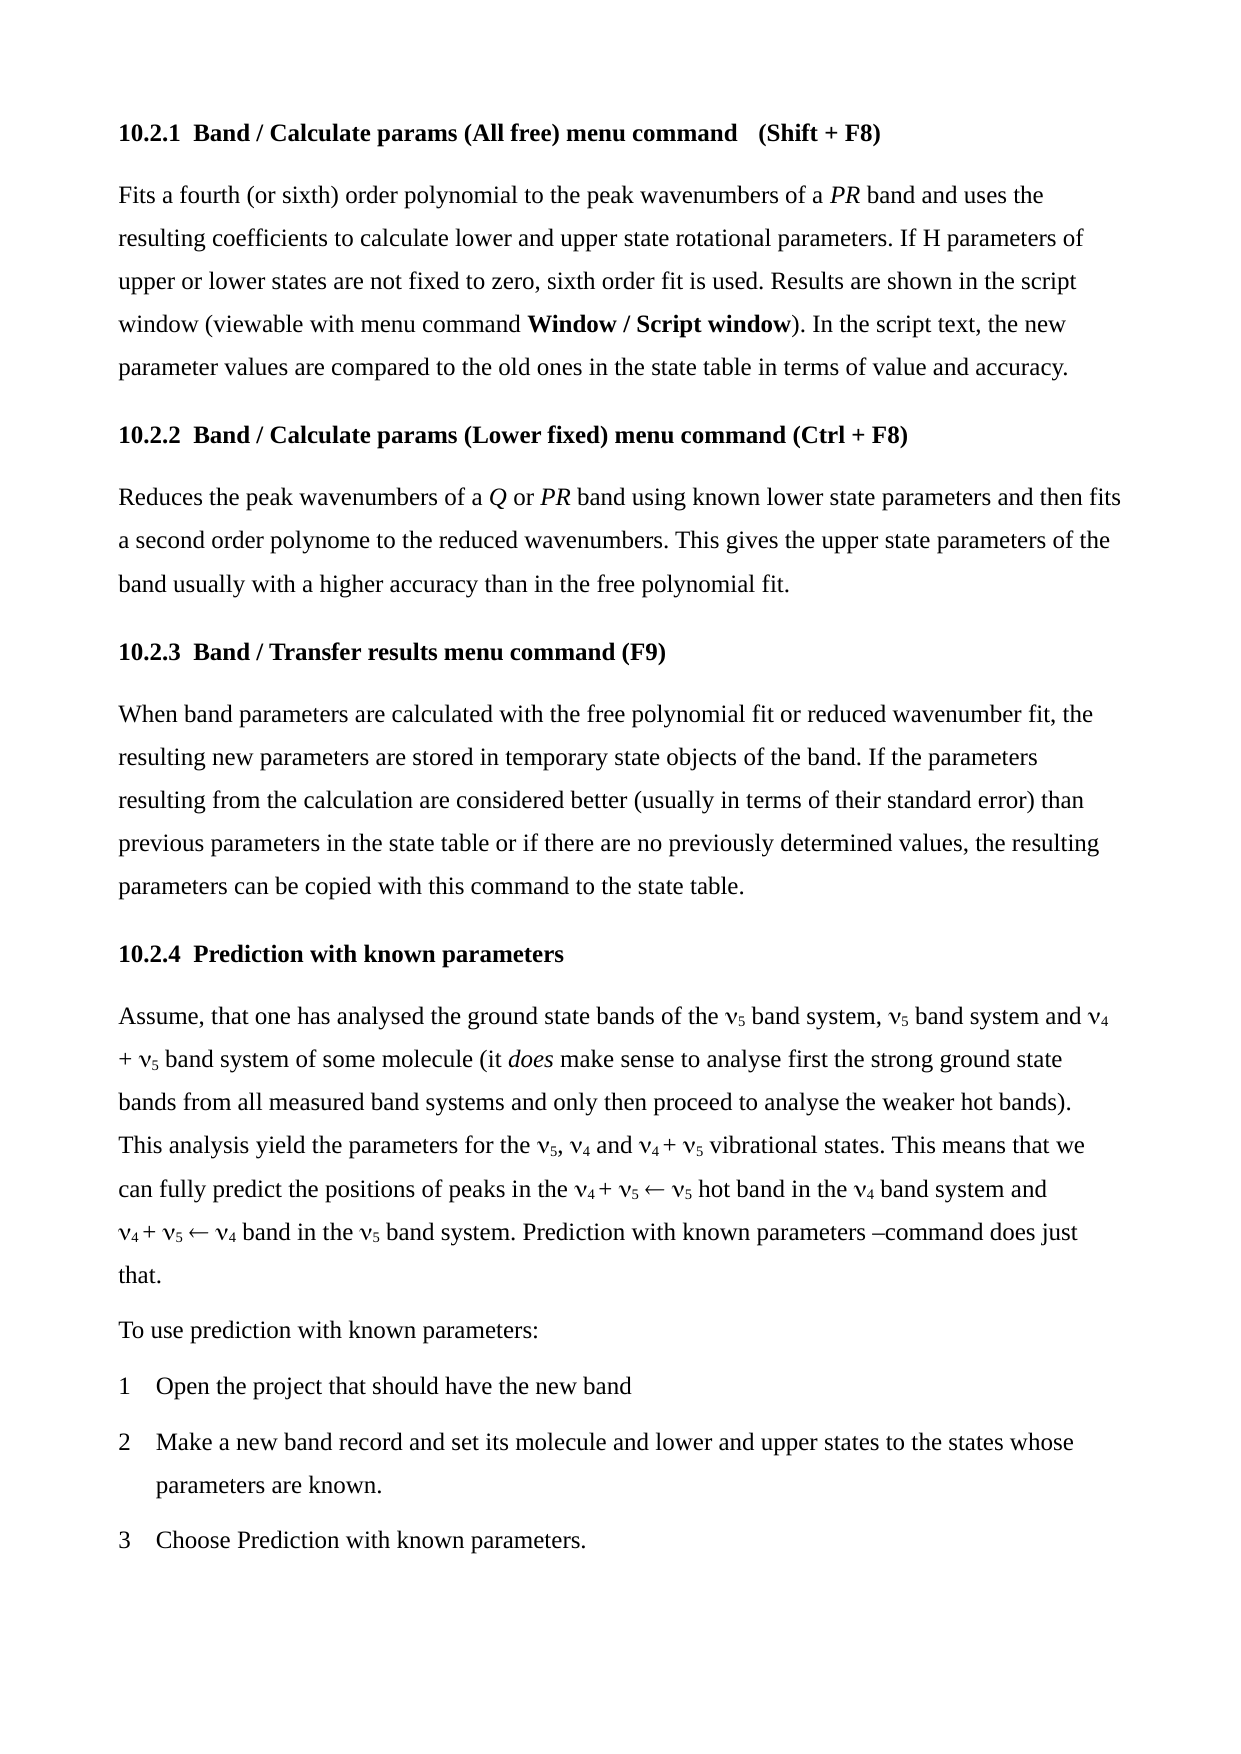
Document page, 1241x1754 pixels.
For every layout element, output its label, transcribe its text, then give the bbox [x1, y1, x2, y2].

text When band parameters are calculated with the free polynomial fit or reduced wavenumber fit, the resulting new parameters are stored in temporary state objects of the band. If the parameters resulting from the calculation are considered better (usually in terms of their standard error) than previous parameters in the state table or if there are no previously determined values, the resulting parameters can be copied with this command to the state table. [118, 699, 1122, 900]
list Make a new band record and set its molecule and lower and upper states to the states whose parameters are known. [118, 1427, 1122, 1499]
text Fits a fourth (or sixth) order polynomial to the peak wavenumbers of a PR band and uses the resulting coefficients to calculate lower and upper state rotational parameters. If H parameters of upper or lower states are not fixed to zero, sixth order fit is used. Results are shown in the script window (viewable with menu command Window / Script window). In the script text, the new parameter values are compared to the old ones in the state table in terms of value and accuracy. [118, 180, 1122, 381]
list Open the project that should have the new band [118, 1371, 1122, 1400]
text Assume, that one has analysed the ground state bands of the n5 band system, n5 band system and n4 + n5 band system of some molecule (it does make sense to analyse first the strong ground state bands from all measured band systems and only then proceed to analyse the weaker hot bands). This analysis yield the parameters for the n5, n4 and n4 + n5 vibrational states. This means that we can fully predict the positions of peaks in the n4 + n5 ¬ n5 hot band in the n4 band system and n4 + n5 ¬ n4 band in the n5 band system. Prediction with known parameters –command does just that. [118, 1001, 1122, 1289]
subtitle Prediction with known parameters [118, 939, 1122, 968]
text Reduces the peak wavenumbers of a Q or PR band using known lower state parameters and then fits a second order polynome to the reduced wavenumbers. This gives the upper state parameters of the band usually with a higher accuracy than in the free polynomial fit. [118, 482, 1122, 597]
text To use prediction with known parameters: [118, 1316, 1122, 1344]
subtitle Band / Calculate params (Lower fixed) menu command (Ctrl + F8) [118, 421, 1122, 449]
subtitle Band / Transfer results menu command (F9) [118, 637, 1122, 666]
subtitle Band / Calculate params (All free) menu command (Shift + F8) [118, 118, 1122, 147]
list Choose Prediction with known parameters. [118, 1526, 1122, 1554]
